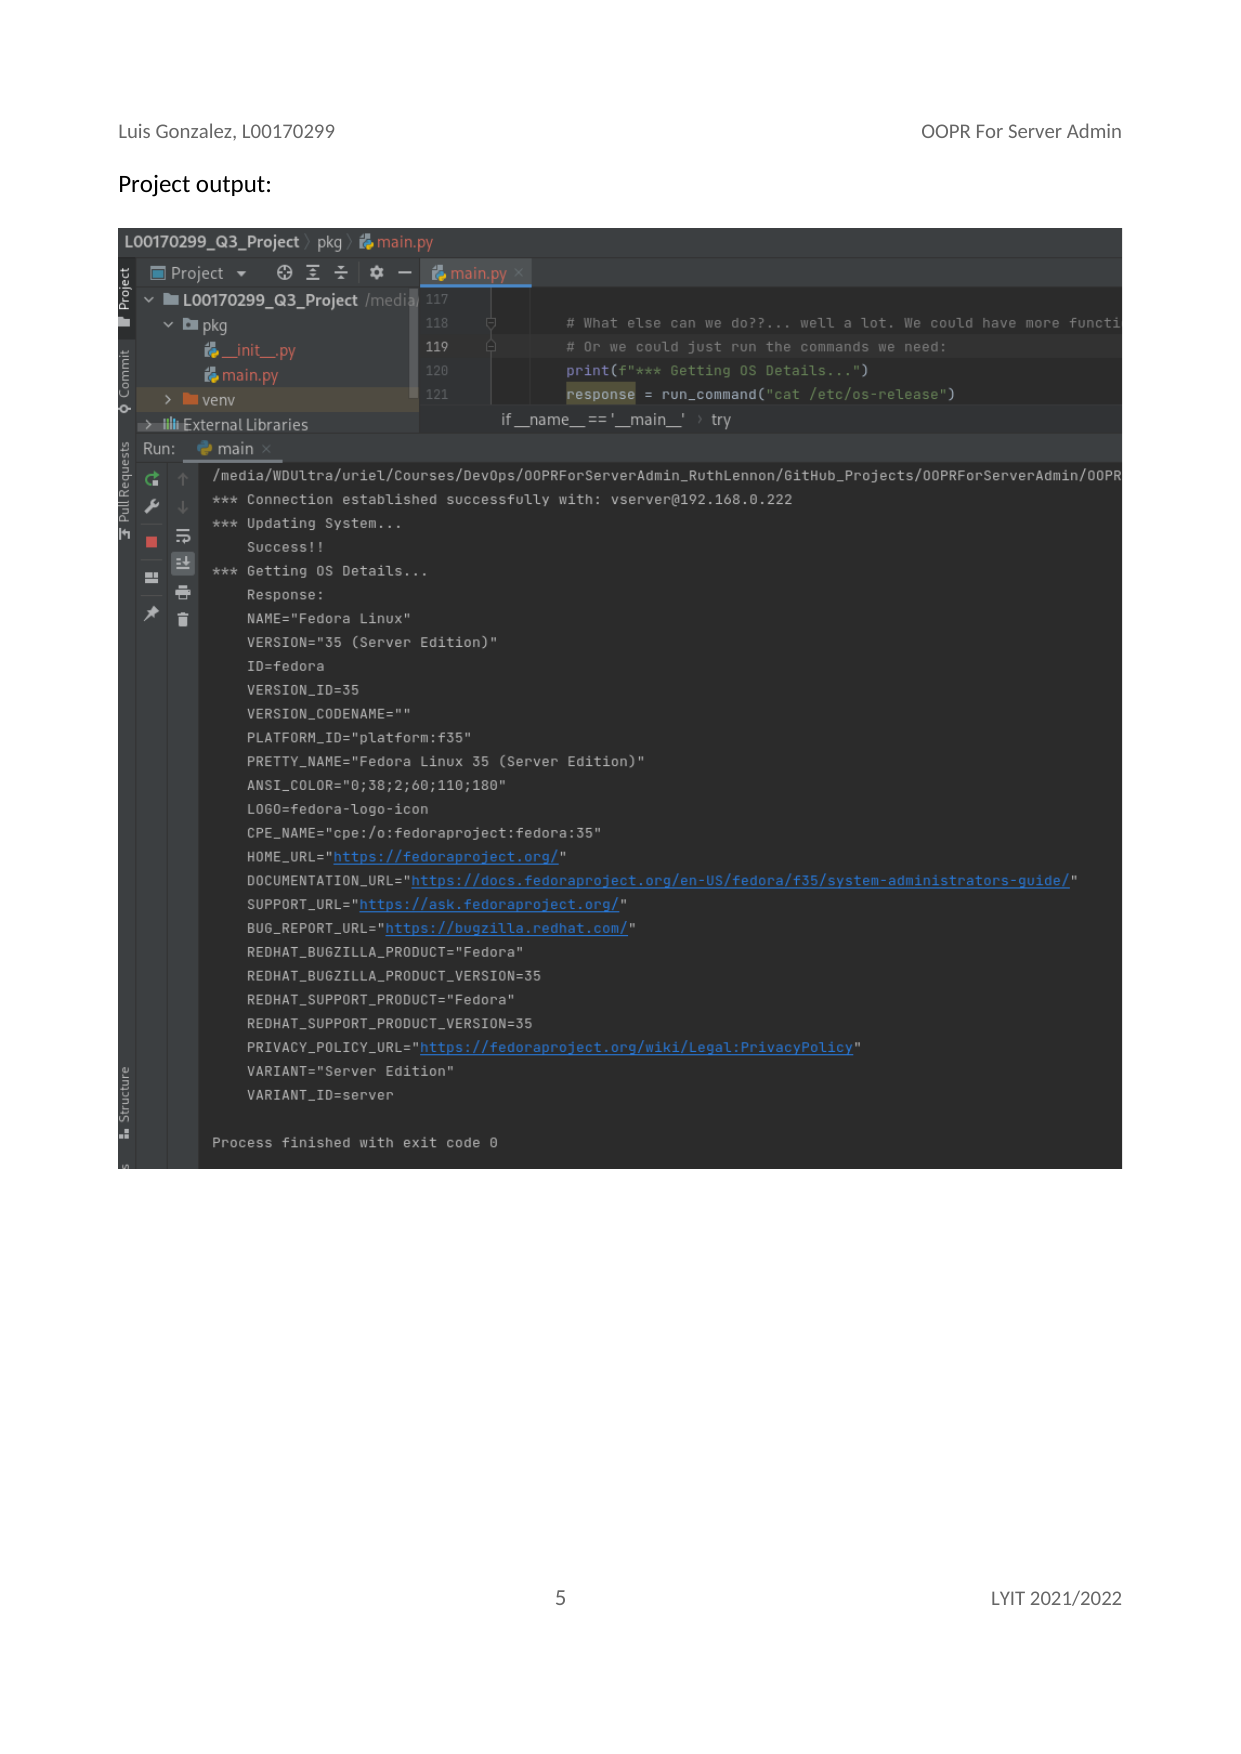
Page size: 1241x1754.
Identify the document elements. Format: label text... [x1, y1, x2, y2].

text Project output: [118, 168, 1122, 198]
picture [118, 228, 1123, 1169]
